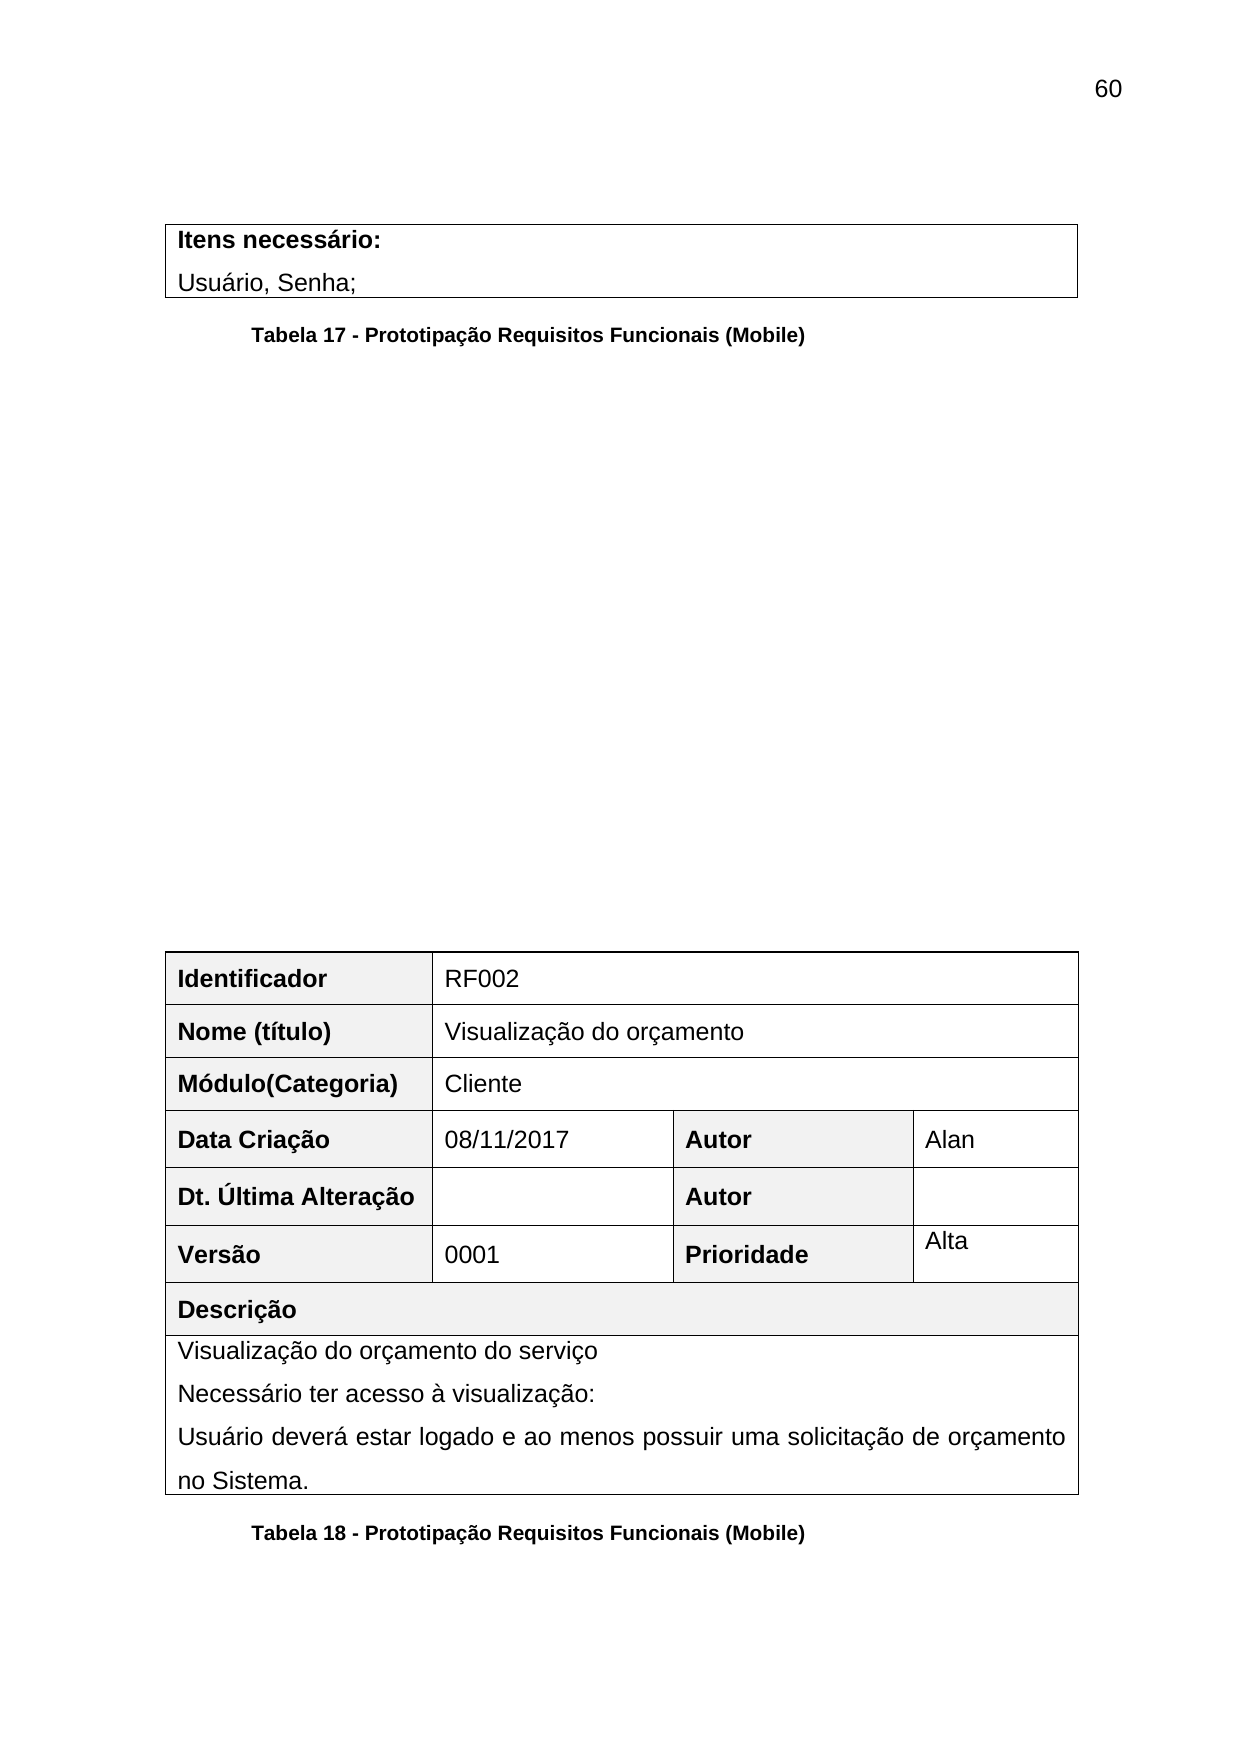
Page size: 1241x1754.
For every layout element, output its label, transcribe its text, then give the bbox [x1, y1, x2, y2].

table_cell [914, 1168, 1078, 1225]
table_cell Cliente [433, 1058, 1078, 1110]
table_cell Prioridade [674, 1226, 913, 1282]
table_cell Visualização do orçamento [433, 1005, 1078, 1057]
table_cell Dt. Última Alteração [166, 1168, 432, 1225]
table_cell Data Criação [166, 1111, 432, 1167]
table_cell Visualização do orçamento do serviço Necessário ter acesso à visualização: Usuário deverá estar logado e ao menos possuir uma solicitação de orçamento no Sistema. [166, 1336, 1078, 1494]
table_cell Autor [674, 1168, 913, 1225]
table_cell Alta [914, 1226, 1078, 1282]
text Tabela 18 - Prototipação Requisitos Funcionais (Mobile) [177, 1520, 1122, 1544]
table_cell Itens necessário: Usuário, Senha; [166, 225, 1077, 297]
table_cell Descrição [166, 1283, 1078, 1335]
table_cell 08/11/2017 [433, 1111, 673, 1167]
table_cell Versão [166, 1226, 432, 1282]
table_cell [433, 1168, 673, 1225]
table_cell 0001 [433, 1226, 673, 1282]
table_header Identificador [166, 953, 432, 1004]
table_header RF002 [433, 953, 1078, 1004]
table_cell Alan [914, 1111, 1078, 1167]
text Tabela 17 - Prototipação Requisitos Funcionais (Mobile) [177, 323, 1122, 347]
table_cell Autor [674, 1111, 913, 1167]
table_cell Nome (título) [166, 1005, 432, 1057]
table_cell Módulo(Categoria) [166, 1058, 432, 1110]
